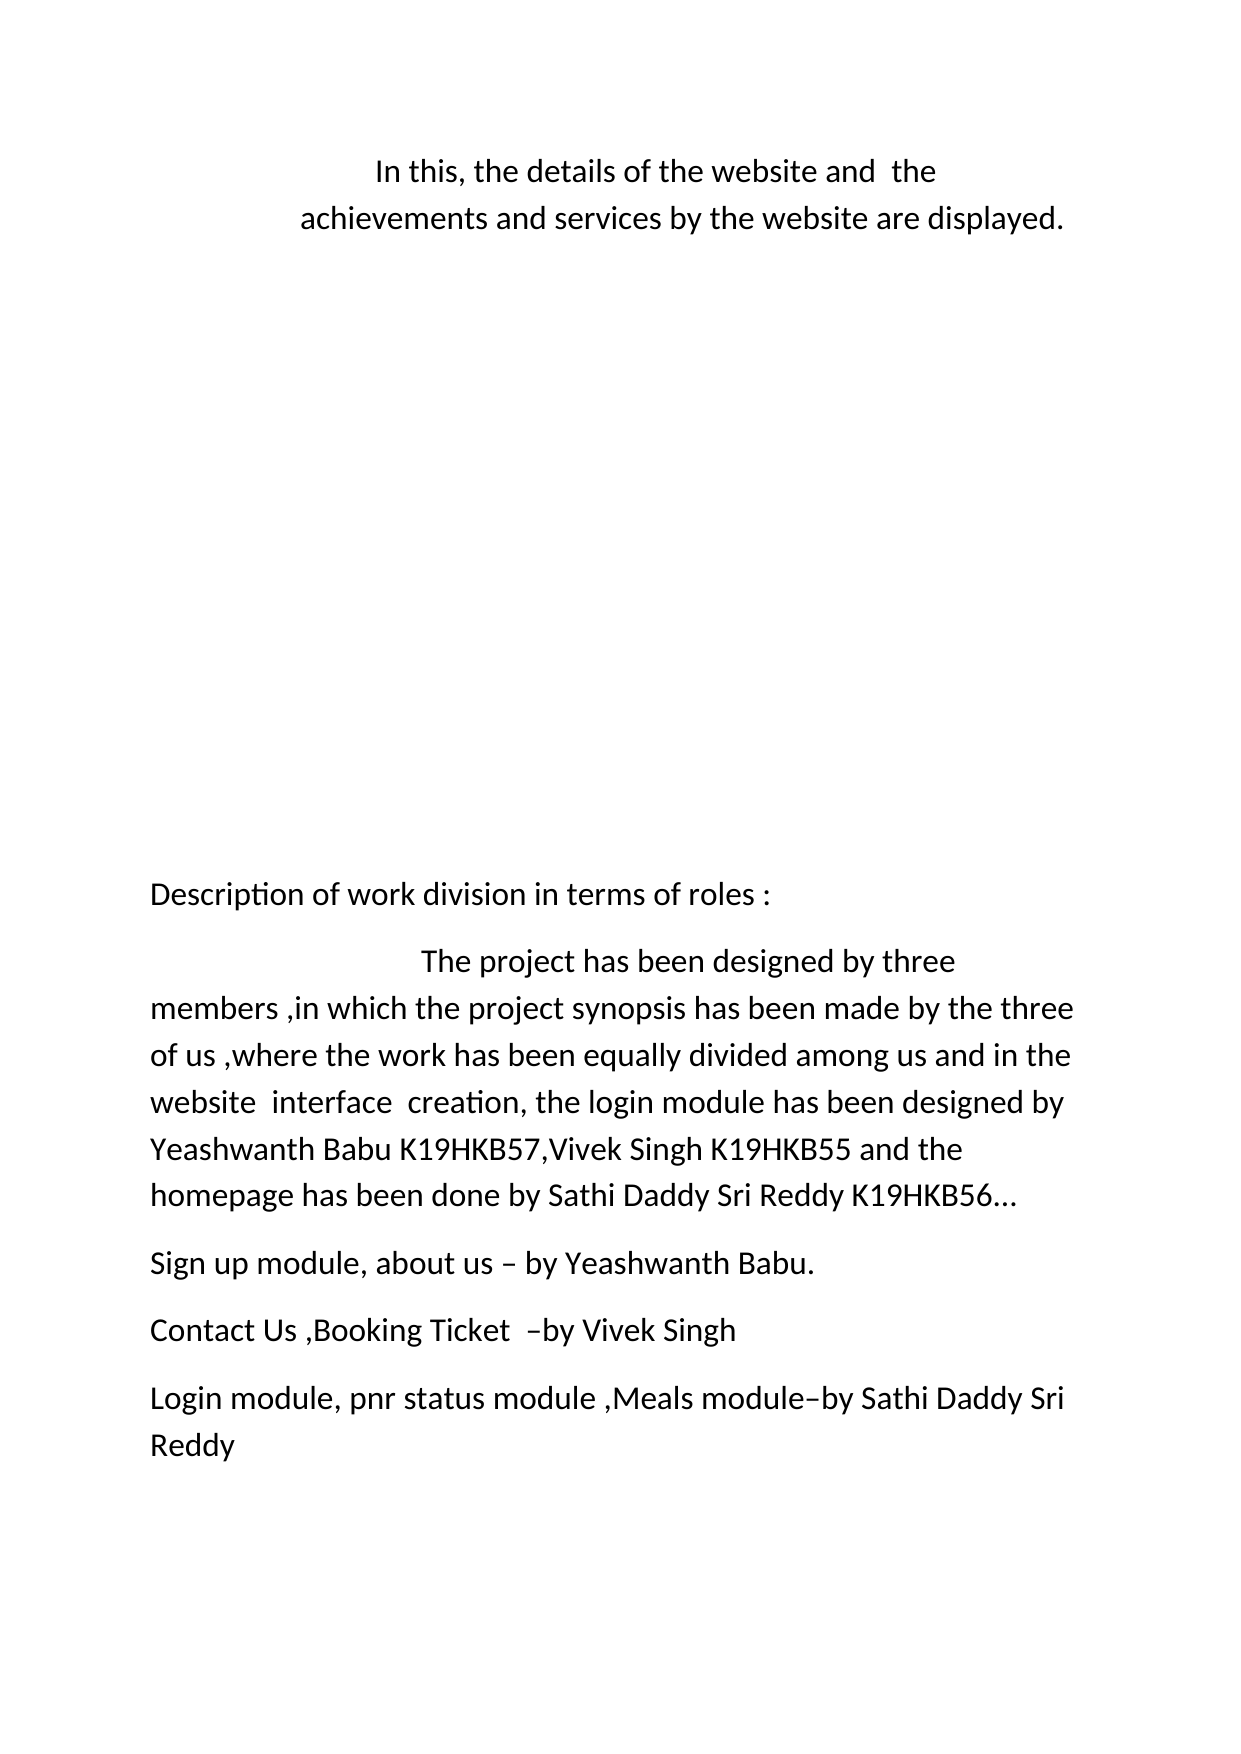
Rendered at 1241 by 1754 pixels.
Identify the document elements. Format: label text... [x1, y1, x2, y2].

text Login module, pnr status module ,Meals module–by Sathi Daddy Sri Reddy [150, 1377, 1090, 1464]
text Sign up module, about us – by Yeashwanth Babu. [150, 1242, 1090, 1283]
text Description of work division in terms of roles : [150, 873, 1090, 913]
text In this, the details of the website and the achievements and services by the website are displayed. [300, 150, 1090, 237]
text Contact Us ,Booking Ticket –by Vivek Singh [150, 1309, 1090, 1350]
text The project has been designed by three members ,in which the project synopsis has been made by the three of us ,where the work has been equally divided among us and in the website interface creation, the login module has been designed by Yeashwanth Babu K19HKB57,Vivek Singh K19HKB55 and the homepage has been done by Sathi Daddy Sri Reddy K19HKB56... [150, 940, 1090, 1215]
